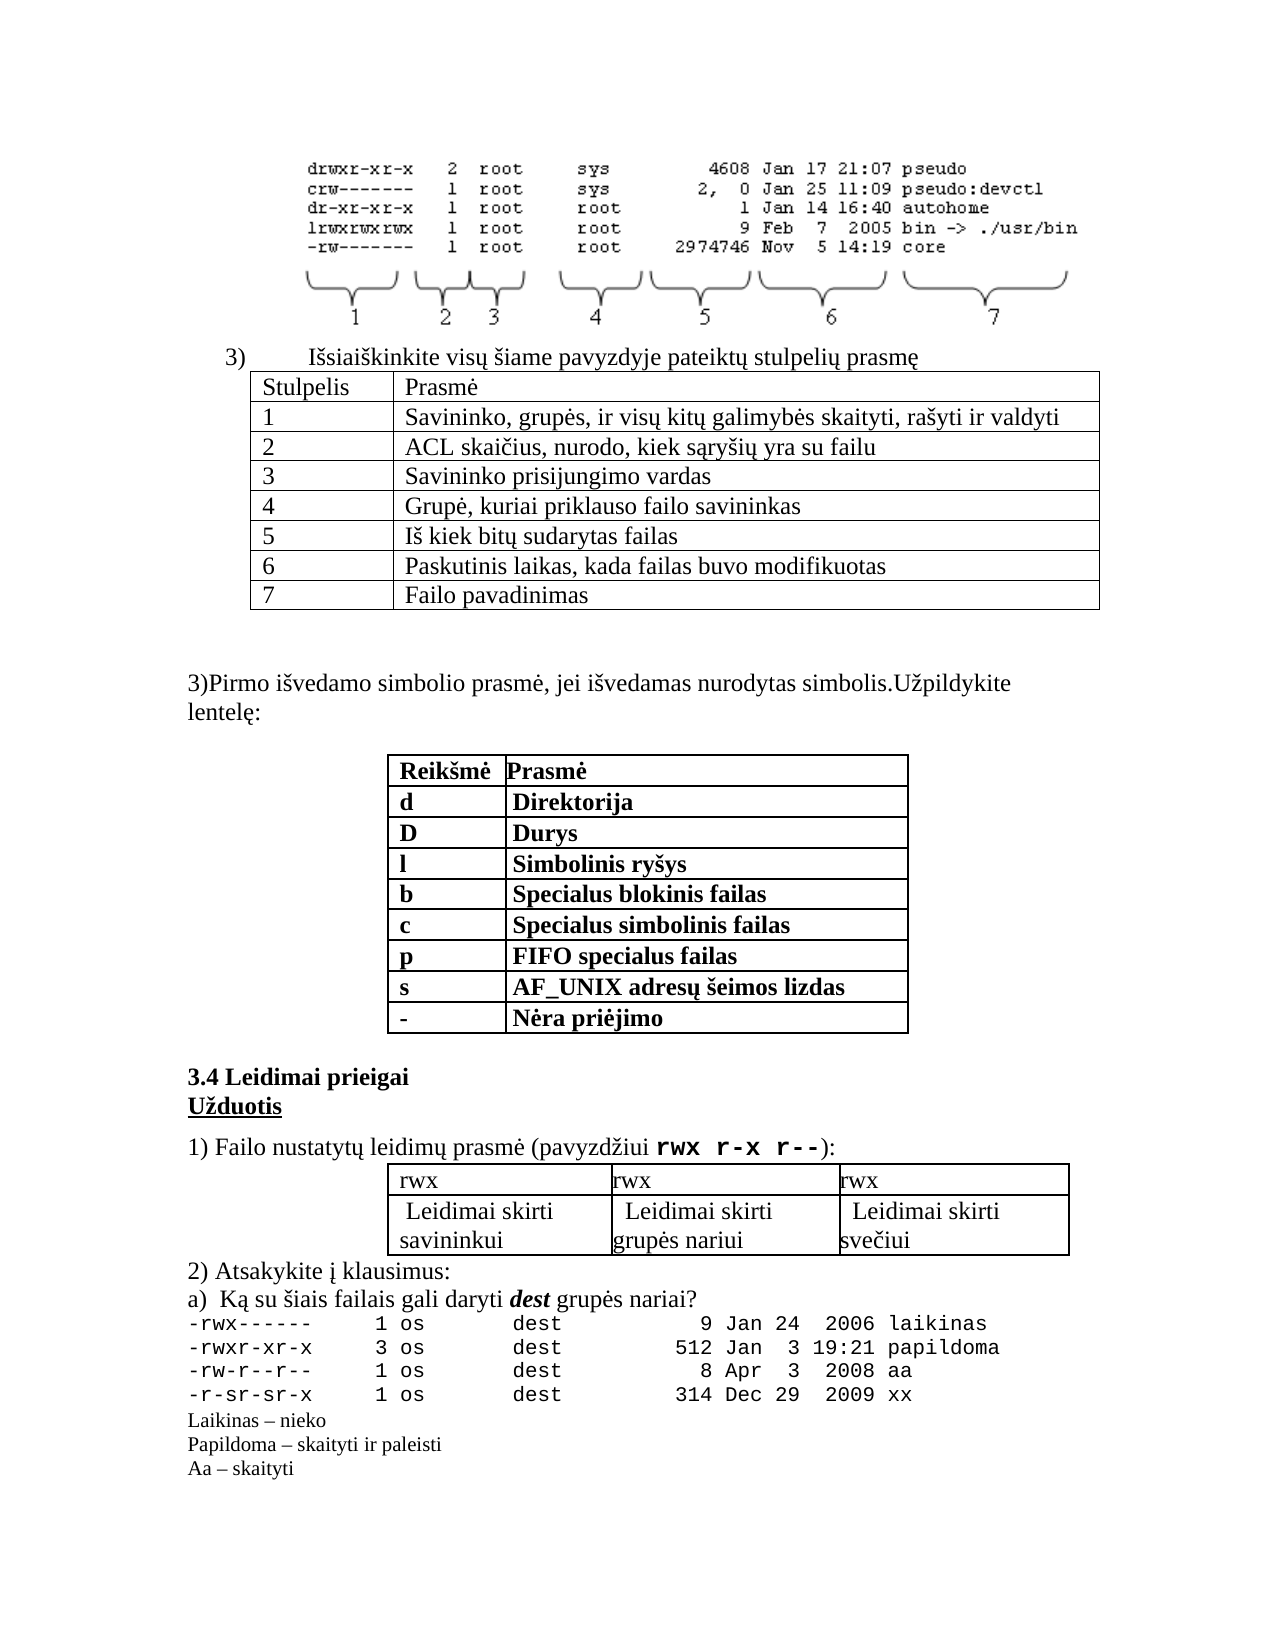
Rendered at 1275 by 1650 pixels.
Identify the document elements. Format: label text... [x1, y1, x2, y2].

table_cell 6 [251, 551, 393, 579]
table_header rwx [841, 1165, 1068, 1194]
table_cell Direktorija [507, 787, 907, 816]
table_cell Simbolinis ryšys [507, 849, 907, 877]
table_cell 7 [251, 581, 393, 609]
table_header rwx [613, 1165, 839, 1194]
table_cell Specialus blokinis failas [507, 880, 907, 908]
table_cell p [389, 941, 505, 970]
table_cell Iš kiek bitų sudarytas failas [394, 521, 1099, 550]
list Išsiaiškinkite visų šiame pavyzdyje pateiktų stulpelių prasmę [225, 342, 1087, 371]
text -r-sr-sr-x 1 os dest 314 Dec 29 2009 xx [187, 1384, 1087, 1408]
table_cell 3 [251, 461, 393, 490]
table_cell Paskutinis laikas, kada failas buvo modifikuotas [394, 551, 1099, 579]
table_cell Grupė, kuriai priklauso failo savininkas [394, 491, 1099, 520]
text 3)Pirmo išvedamo simbolio prasmė, jei išvedamas nurodytas simbolis.Užpildykite lentelę: [187, 668, 1087, 725]
table_cell s [389, 972, 505, 1001]
table_cell Failo pavadinimas [394, 581, 1099, 609]
text Užduotis [187, 1091, 1087, 1120]
text Aa – skaityti [187, 1456, 1087, 1480]
table_cell Savininko, grupės, ir visų kitų galimybės skaityti, rašyti ir valdyti [394, 402, 1099, 431]
table_header Stulpelis [251, 372, 393, 401]
table_cell l [389, 849, 505, 877]
text 1) Failo nustatytų leidimų prasmė (pavyzdžiui rwx r-x r--): [187, 1132, 1087, 1163]
table_cell Durys [507, 818, 907, 847]
table_cell Specialus simbolinis failas [507, 910, 907, 939]
table_cell Savininko prisijungimo vardas [394, 461, 1099, 490]
table_cell 2 [251, 432, 393, 460]
table_cell d [389, 787, 505, 816]
text Papildoma – skaityti ir paleisti [187, 1432, 1087, 1456]
table_cell FIFO specialus failas [507, 941, 907, 970]
table_cell Leidimai skirti savininkui [389, 1196, 611, 1254]
text Laikinas – nieko [187, 1408, 1087, 1432]
text -rwxr-xr-x 3 os dest 512 Jan 3 19:21 papildoma [187, 1337, 1087, 1361]
table_cell Nėra priėjimo [507, 1003, 907, 1032]
table_cell Leidimai skirti grupės nariui [613, 1196, 839, 1254]
table_header rwx [389, 1165, 611, 1194]
text -rw-r--r-- 1 os dest 8 Apr 3 2008 aa [187, 1361, 1087, 1384]
table_header Reikšmė [389, 756, 505, 785]
table_cell D [389, 818, 505, 847]
table_cell c [389, 910, 505, 939]
picture [277, 157, 1082, 335]
text -rwx------ 1 os dest 9 Jan 24 2006 laikinas [187, 1313, 1087, 1337]
text 2) Atsakykite į klausimus: [187, 1256, 1087, 1284]
table_cell 5 [251, 521, 393, 550]
text a) Ką su šiais failais gali daryti dest grupės nariai? [187, 1284, 1087, 1313]
table_header Prasmė [507, 756, 907, 785]
table_cell ACL skaičius, nurodo, kiek sąryšių yra su failu [394, 432, 1099, 460]
table_cell 1 [251, 402, 393, 431]
text 3.4 Leidimai prieigai [187, 1062, 1087, 1091]
table_cell AF_UNIX adresų šeimos lizdas [507, 972, 907, 1001]
table_cell 4 [251, 491, 393, 520]
table_cell Leidimai skirti svečiui [841, 1196, 1068, 1254]
table_header Prasmė [394, 372, 1099, 401]
table_cell - [389, 1003, 505, 1032]
table_cell b [389, 880, 505, 908]
